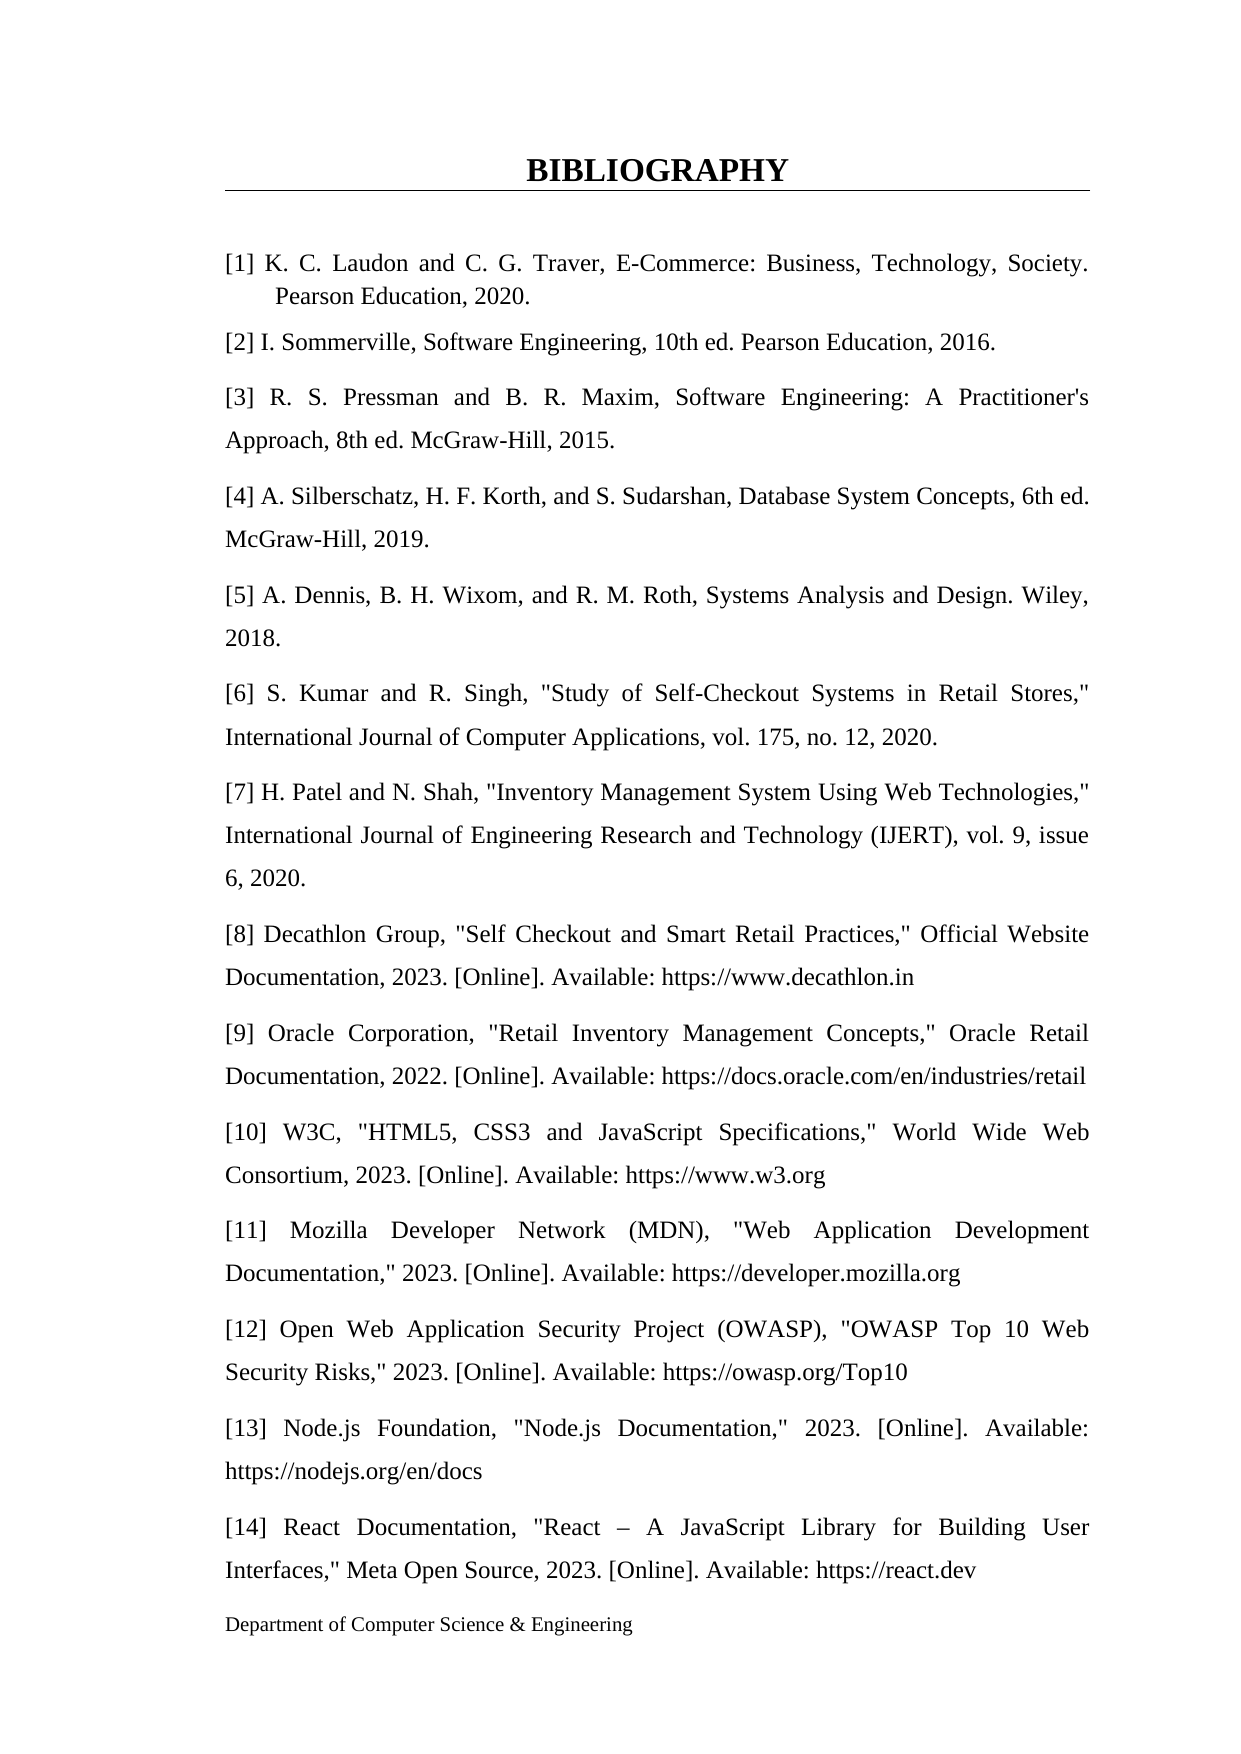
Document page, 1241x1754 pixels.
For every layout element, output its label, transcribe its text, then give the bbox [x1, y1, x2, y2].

text [3] R. S. Pressman and B. R. Maxim, Software Engineering: A Practitioner's Approach, 8th ed. McGraw-Hill, 2015. [225, 382, 1090, 454]
text [11] Mozilla Developer Network (MDN), "Web Application Development Documentation," 2023. [Online]. Available: https://developer.mozilla.org [225, 1215, 1090, 1287]
text [13] Node.js Foundation, "Node.js Documentation," 2023. [Online]. Available: https://nodejs.org/en/docs [225, 1413, 1090, 1485]
text [8] Decathlon Group, "Self Checkout and Smart Retail Practices," Official Website Documentation, 2023. [Online]. Available: https://www.decathlon.in [225, 919, 1090, 991]
text [5] A. Dennis, B. H. Wixom, and R. M. Roth, Systems Analysis and Design. Wiley, 2018. [225, 580, 1090, 652]
text [7] H. Patel and N. Shah, "Inventory Management System Using Web Technologies," International Journal of Engineering Research and Technology (IJERT), vol. 9, issue 6, 2020. [225, 777, 1090, 892]
text [14] React Documentation, "React – A JavaScript Library for Building User Interfaces," Meta Open Source, 2023. [Online]. Available: https://react.dev [225, 1512, 1090, 1583]
text [6] S. Kumar and R. Singh, "Study of Self-Checkout Systems in Retail Stores," International Journal of Computer Applications, vol. 175, no. 12, 2020. [225, 678, 1090, 750]
text [1] K. C. Laudon and C. G. Traver, E-Commerce: Business, Technology, Society. Pearson Education, 2020. [225, 248, 1090, 310]
text [12] Open Web Application Security Project (OWASP), "OWASP Top 10 Web Security Risks," 2023. [Online]. Available: https://owasp.org/Top10 [225, 1314, 1090, 1386]
subtitle BIBLIOGRAPHY [225, 150, 1090, 190]
text [9] Oracle Corporation, "Retail Inventory Management Concepts," Oracle Retail Documentation, 2022. [Online]. Available: https://docs.oracle.com/en/industries/retail [225, 1018, 1090, 1090]
text [10] W3C, "HTML5, CSS3 and JavaScript Specifications," World Wide Web Consortium, 2023. [Online]. Available: https://www.w3.org [225, 1117, 1090, 1188]
text [4] A. Silberschatz, H. F. Korth, and S. Sudarshan, Database System Concepts, 6th ed. McGraw-Hill, 2019. [225, 481, 1090, 553]
text [2] I. Sommerville, Software Engineering, 10th ed. Pearson Education, 2016. [225, 327, 1090, 355]
